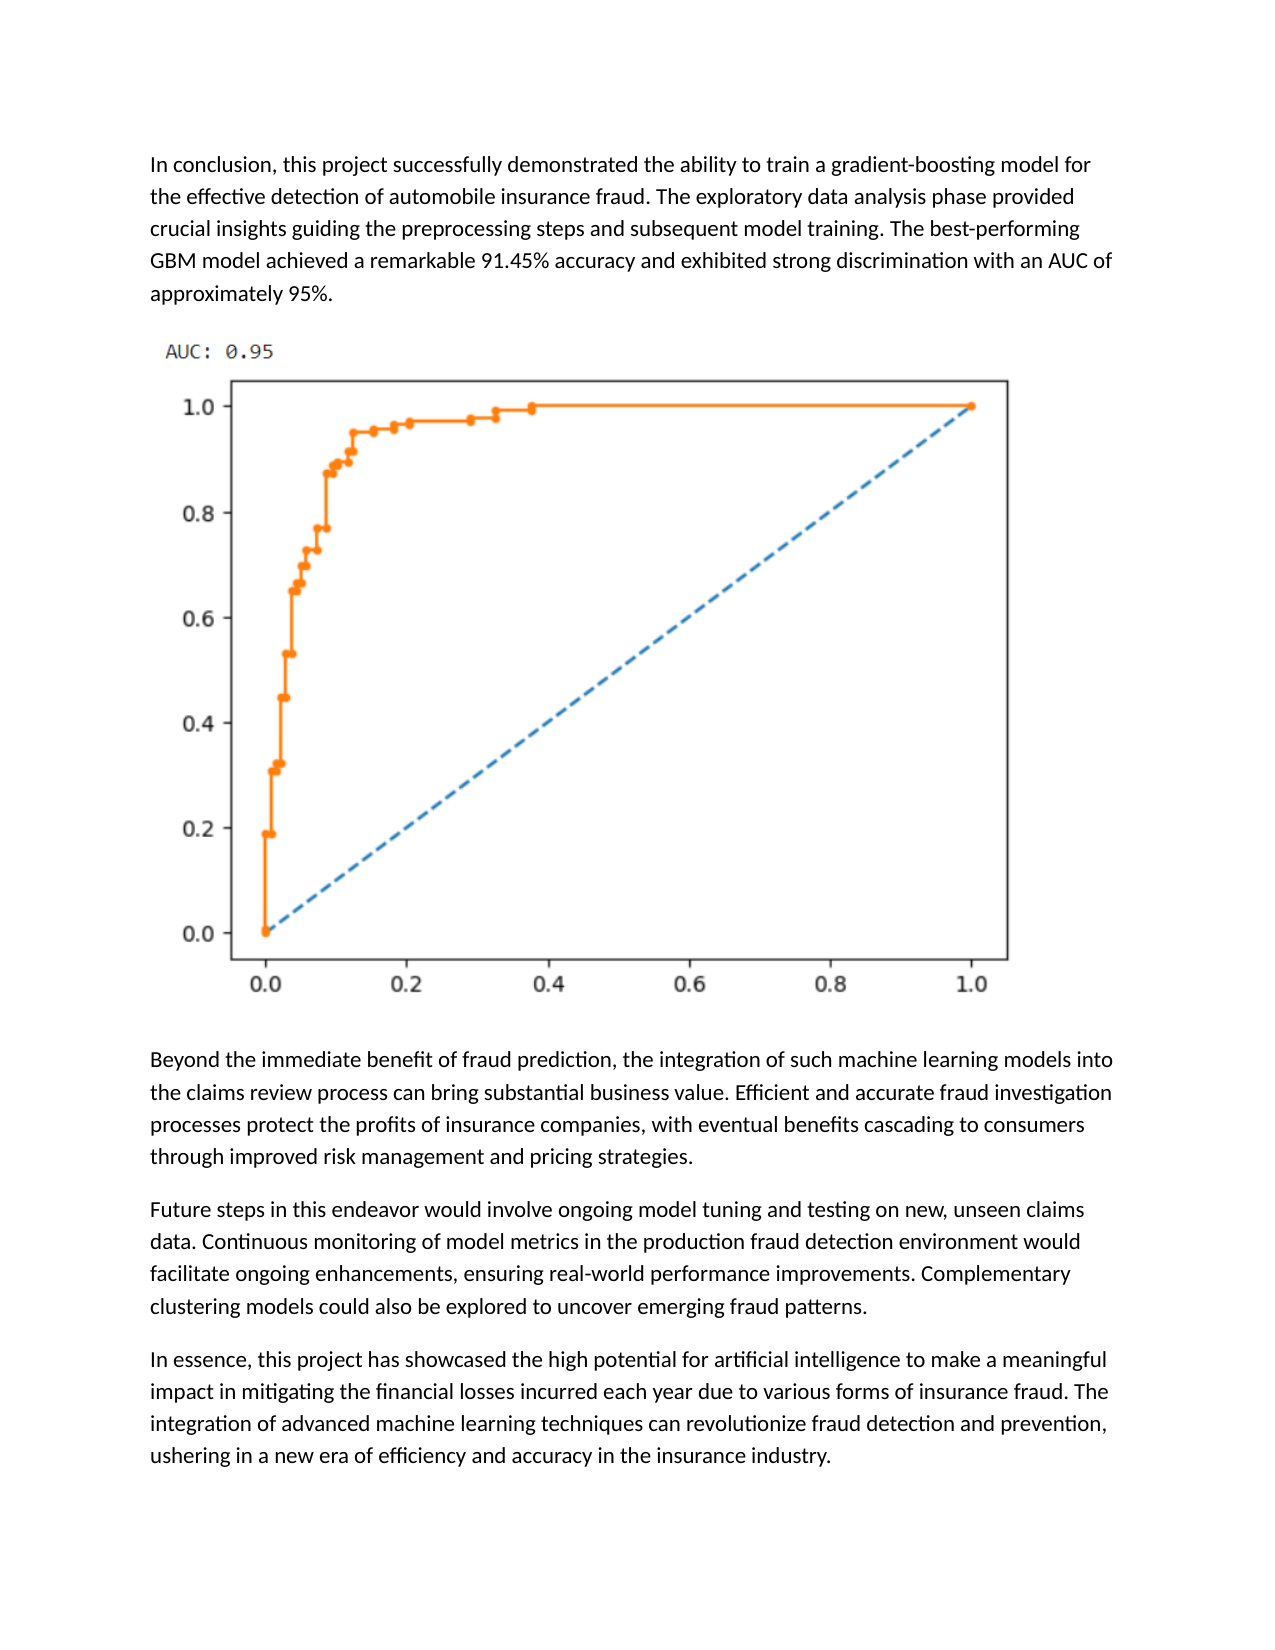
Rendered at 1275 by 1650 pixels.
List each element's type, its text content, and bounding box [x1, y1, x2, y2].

text Beyond the immediate benefit of fraud prediction, the integration of such machine learning models into the claims review process can bring substantial business value. Efficient and accurate fraud investigation processes protect the profits of insurance companies, with eventual benefits cascading to consumers through improved risk management and pricing strategies. [150, 1046, 1125, 1170]
text In conclusion, this project successfully demonstrated the ability to train a gradient-boosting model for the effective detection of automobile insurance fraud. The exploratory data analysis phase provided crucial insights guiding the preprocessing steps and subsequent model training. The best-performing GBM model achieved a remarkable 91.45% accuracy and exhibited strong discrimination with an AUC of approximately 95%. [150, 150, 1125, 307]
text In essence, this project has showcased the high potential for artificial intelligence to make a meaningful impact in mitigating the financial losses incurred each year due to various forms of insurance fraud. The integration of advanced machine learning techniques can revolutionize fraud detection and prevention, ushering in a new era of efficiency and accuracy in the insurance industry. [150, 1345, 1125, 1469]
text Future steps in this endeavor would involve ongoing model tuning and testing on new, unseen claims data. Continuous monitoring of model metrics in the production fraud detection environment would facilitate ongoing enhancements, ensuring real-world performance improvements. Complementary clustering models could also be explored to uncover emerging fraud patterns. [150, 1195, 1125, 1320]
